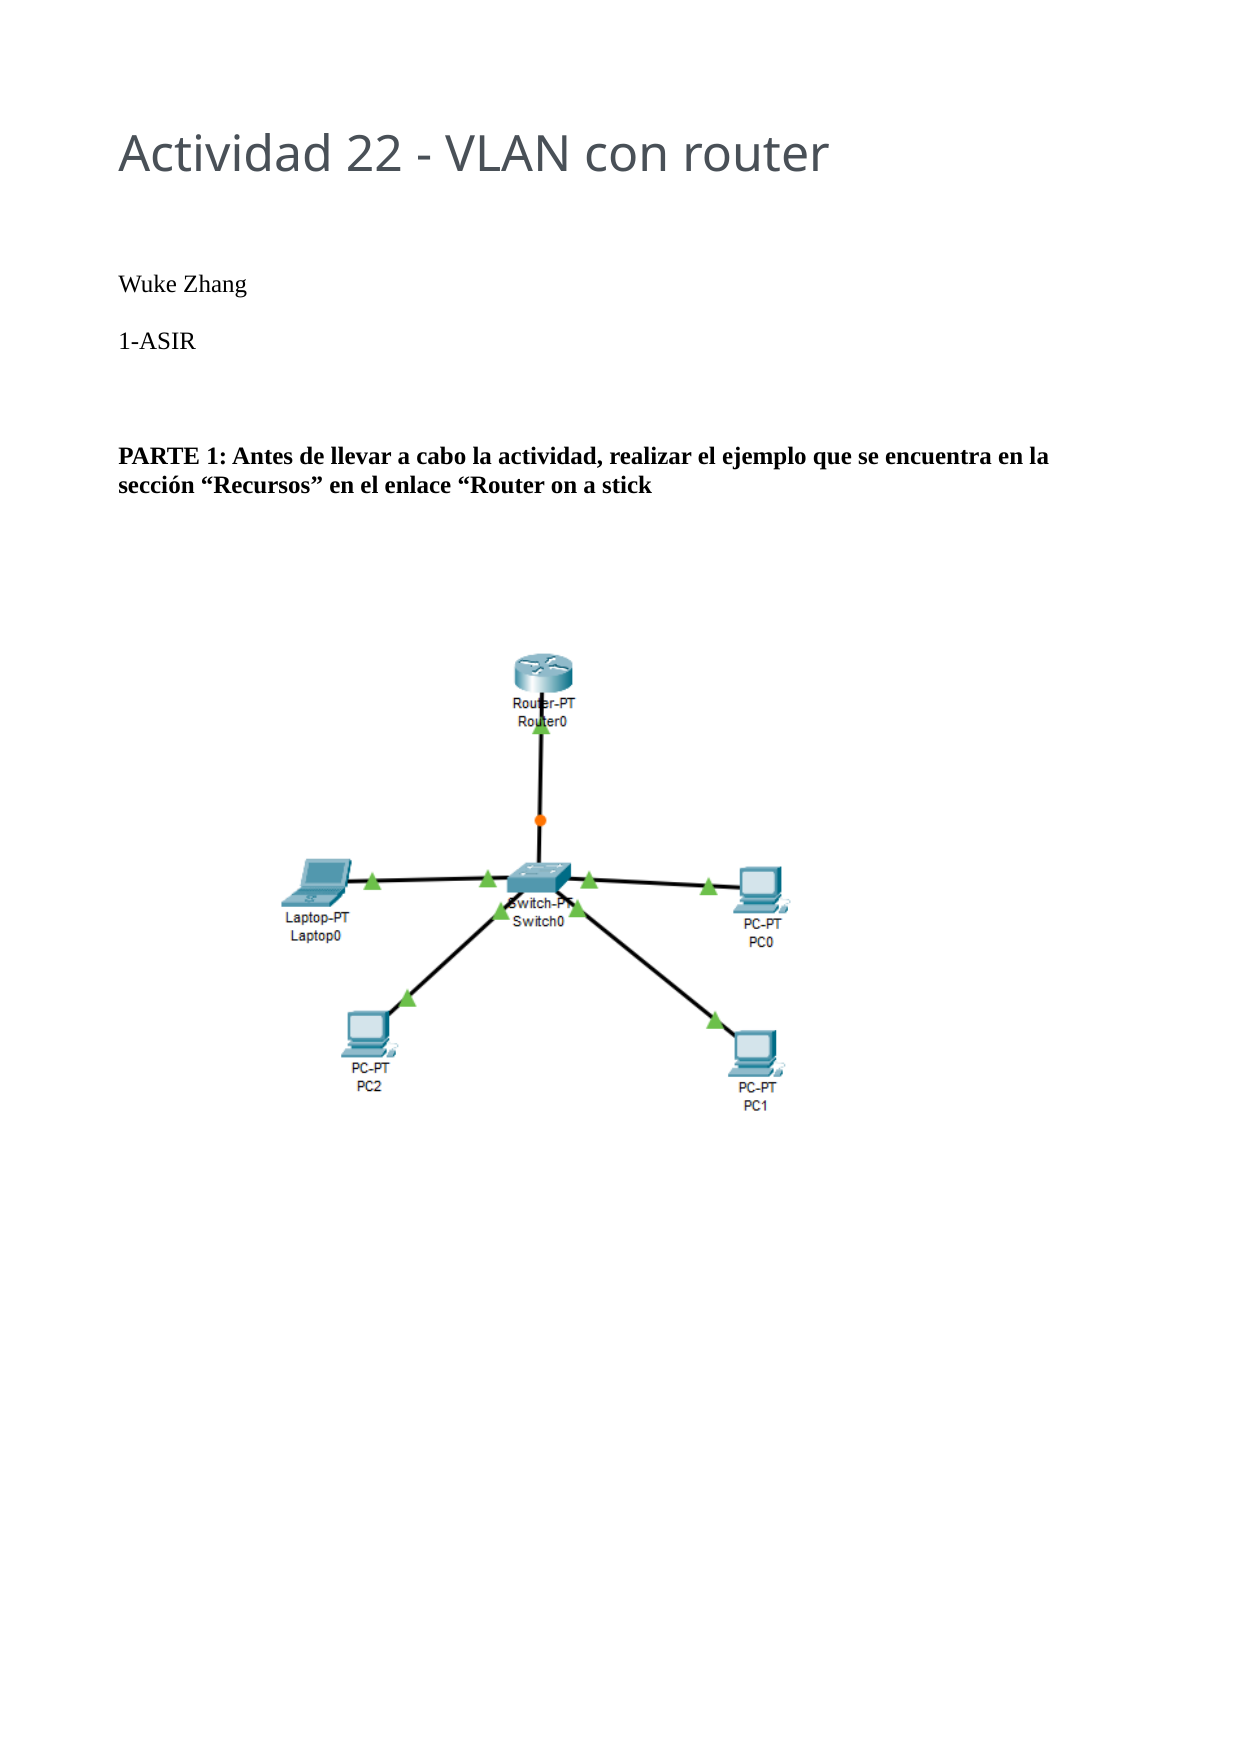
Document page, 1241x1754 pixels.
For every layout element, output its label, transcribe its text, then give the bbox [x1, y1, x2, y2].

text 1-ASIR [118, 326, 1122, 355]
subtitle Actividad 22 - VLAN con router [118, 118, 1122, 186]
picture [118, 585, 1123, 1238]
text Wuke Zhang [118, 269, 1122, 298]
text PARTE 1: Antes de llevar a cabo la actividad, realizar el ejemplo que se encuentra en la sección “Recursos” en el enlace “Router on a stick [118, 441, 1122, 499]
